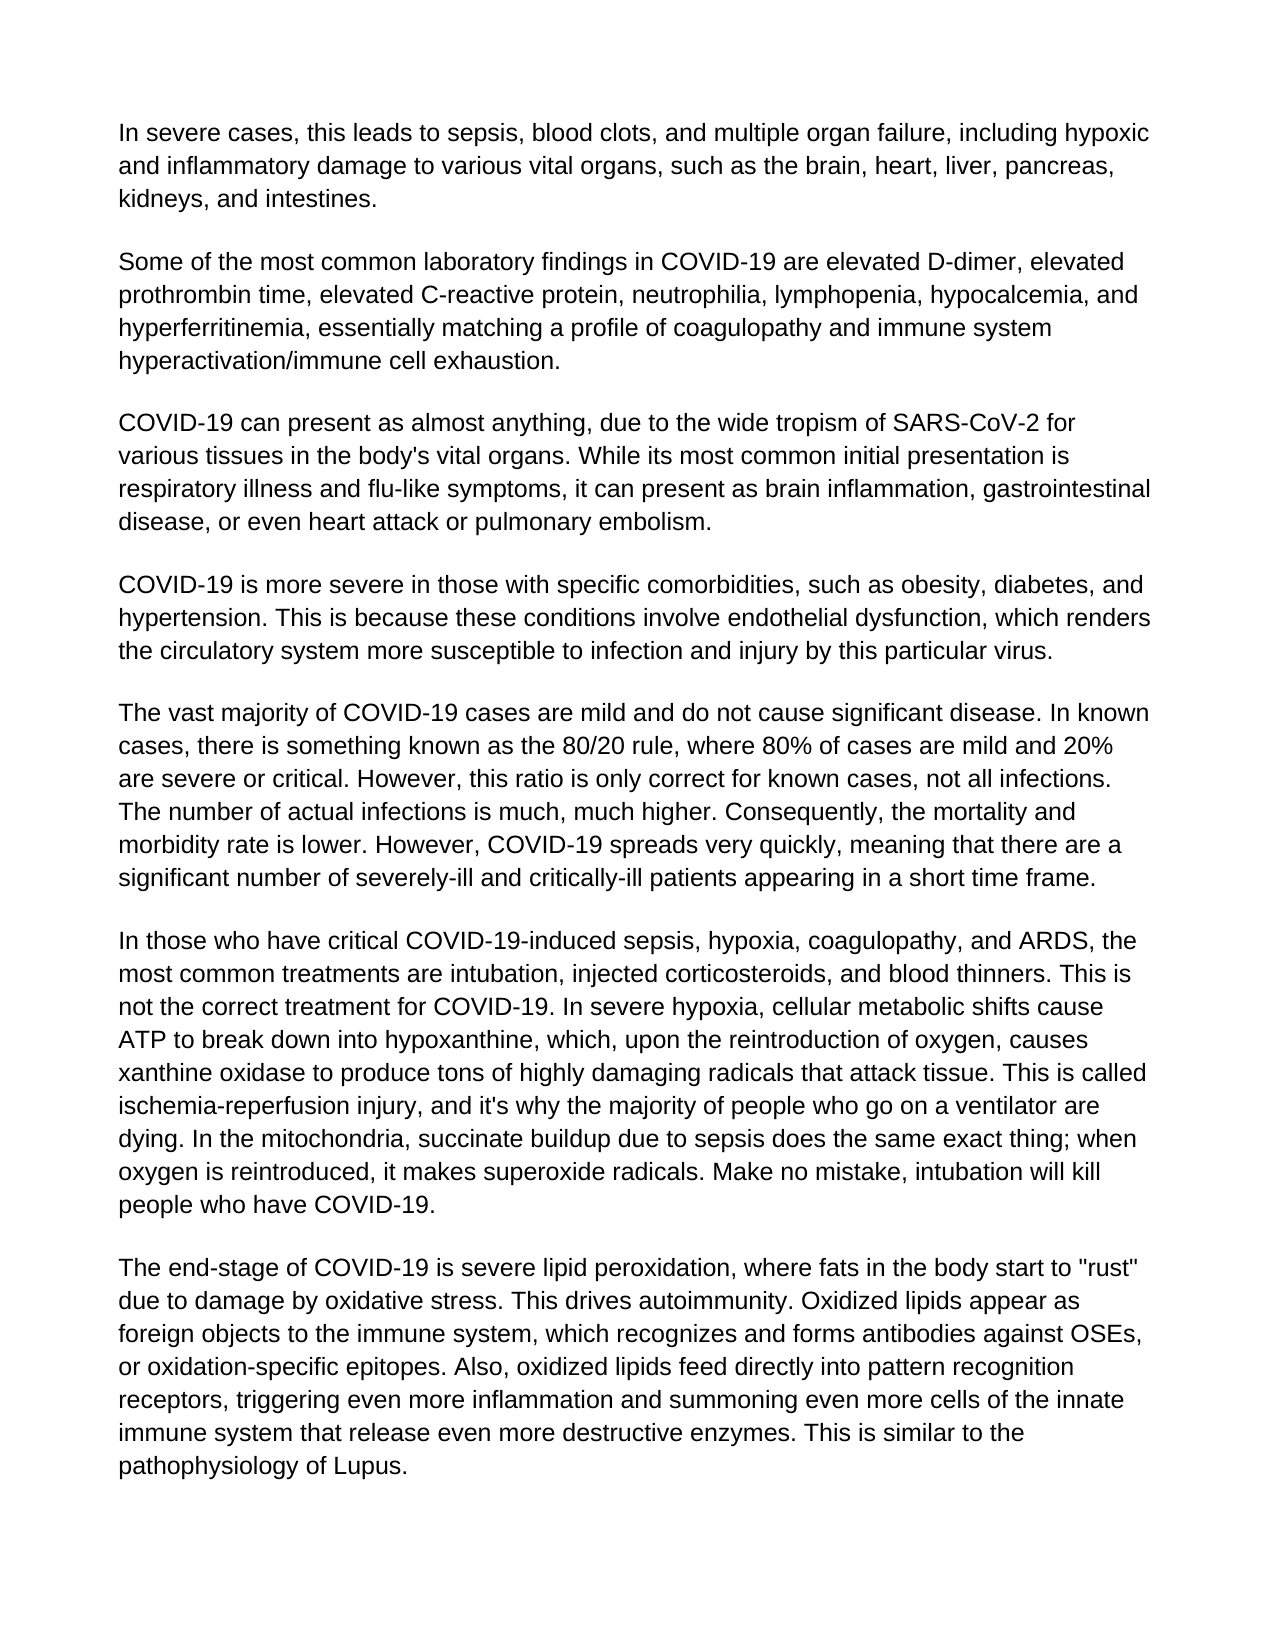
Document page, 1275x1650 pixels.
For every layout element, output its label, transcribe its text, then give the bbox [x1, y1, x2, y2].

text COVID-19 can present as almost anything, due to the wide tropism of SARS-CoV-2 for various tissues in the body's vital organs. While its most common initial presentation is respiratory illness and flu-like symptoms, it can present as brain inflammation, gastrointestinal disease, or even heart attack or pulmonary embolism. [118, 408, 1157, 536]
text Some of the most common laboratory findings in COVID-19 are elevated D-dimer, elevated prothrombin time, elevated C-reactive protein, neutrophilia, lymphopenia, hypocalcemia, and hyperferritinemia, essentially matching a profile of coagulopathy and immune system hyperactivation/immune cell exhaustion. [118, 247, 1157, 374]
text The end-stage of COVID-19 is severe lipid peroxidation, where fats in the body start to "rust" due to damage by oxidative stress. This drives autoimmunity. Oxidized lipids appear as foreign objects to the immune system, which recognizes and forms antibodies against OSEs, or oxidation-specific epitopes. Also, oxidized lipids feed directly into pattern recognition receptors, triggering even more inflammation and summoning even more cells of the innate immune system that release even more destructive enzymes. This is similar to the pathophysiology of Lupus. [118, 1253, 1157, 1479]
text The vast majority of COVID-19 cases are mild and do not cause significant disease. In known cases, there is something known as the 80/20 rule, where 80% of cases are mild and 20% are severe or critical. However, this ratio is only correct for known cases, not all infections. The number of actual infections is much, much higher. Consequently, the mortality and morbidity rate is lower. However, COVID-19 spreads very quickly, meaning that there are a significant number of severely-ill and critically-ill patients appearing in a short time frame. [118, 698, 1157, 892]
text In severe cases, this leads to sepsis, blood clots, and multiple organ failure, including hypoxic and inflammatory damage to various vital organs, such as the brain, heart, liver, pancreas, kidneys, and intestines. [118, 118, 1157, 213]
text In those who have critical COVID-19-induced sepsis, hypoxia, coagulopathy, and ARDS, the most common treatments are intubation, injected corticosteroids, and blood thinners. This is not the correct treatment for COVID-19. In severe hypoxia, cellular metabolic shifts cause ATP to break down into hypoxanthine, which, upon the reintroduction of oxygen, causes xanthine oxidase to produce tons of highly damaging radicals that attack tissue. This is called ischemia-reperfusion injury, and it's why the majority of people who go on a ventilator are dying. In the mitochondria, succinate buildup due to sepsis does the same exact thing; when oxygen is reintroduced, it makes superoxide radicals. Make no mistake, intubation will kill people who have COVID-19. [118, 926, 1157, 1219]
text COVID-19 is more severe in those with specific comorbidities, such as obesity, diabetes, and hypertension. This is because these conditions involve endothelial dysfunction, which renders the circulatory system more susceptible to infection and injury by this particular virus. [118, 570, 1157, 664]
